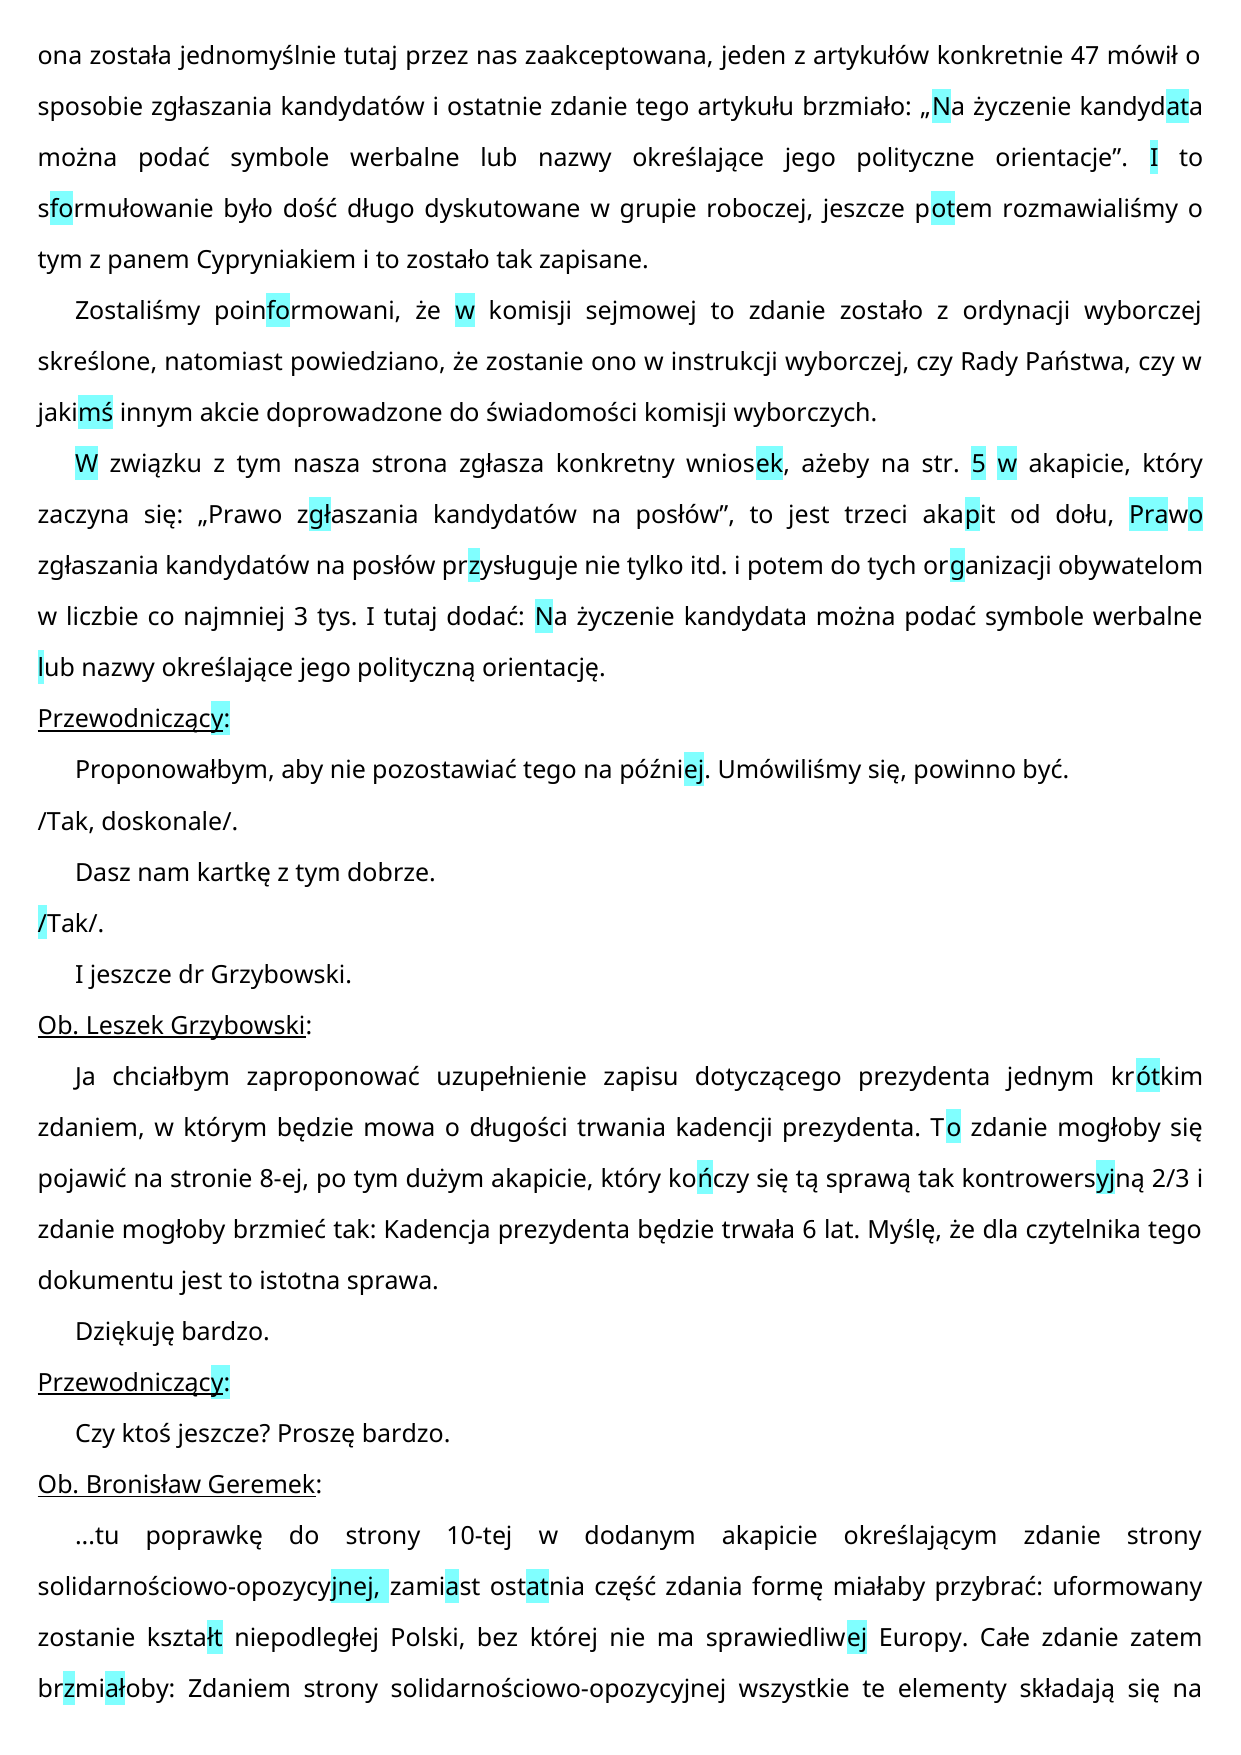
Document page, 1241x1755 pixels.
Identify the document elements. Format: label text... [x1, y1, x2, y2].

text Dasz nam kartkę z tym dobrze. [37, 854, 1203, 888]
text /Tak/. [37, 905, 1203, 939]
text Czy ktoś jeszcze? Proszę bardzo. [37, 1416, 1203, 1450]
text Proponowałbym, aby nie pozostawiać tego na później. Umówiliśmy się, powinno być. [37, 752, 1203, 786]
text W związku z tym nasza strona zgłasza konkretny wniosek, ażeby na str. 5 w akapicie, który zaczyna się: „Prawo zgłaszania kandydatów na posłów”, to jest trzeci akapit od dołu, Prawo zgłaszania kandydatów na posłów przysługuje nie tylko itd. i potem do tych organizacji obywatelom w liczbie co najmniej 3 tys. I tutaj dodać: Na życzenie kandydata można podać symbole werbalne lub nazwy określające jego polityczną orientację. [37, 446, 1203, 684]
text Ob. Leszek Grzybowski: [37, 1007, 1203, 1041]
text Przewodniczący: [37, 1364, 1203, 1399]
text Ja chciałbym zaproponować uzupełnienie zapisu dotyczącego prezydenta jednym krótkim zdaniem, w którym będzie mowa o długości trwania kadencji prezydenta. To zdanie mogłoby się pojawić na stronie 8-ej, po tym dużym akapicie, który kończy się tą sprawą tak kontrowersyjną 2/3 i zdanie mogłoby brzmieć tak: Kadencja prezydenta będzie trwała 6 lat. Myślę, że dla czytelnika tego dokumentu jest to istotna sprawa. [37, 1058, 1203, 1297]
text Zostaliśmy poinformowani, że w komisji sejmowej to zdanie zostało z ordynacji wyborczej skreślone, natomiast powiedziano, że zostanie ono w instrukcji wyborczej, czy Rady Państwa, czy w jakimś innym akcie doprowadzone do świadomości komisji wyborczych. [37, 293, 1203, 429]
text /Tak, doskonale/. [37, 803, 1203, 837]
text Dziękuję bardzo. [37, 1313, 1203, 1348]
text I jeszcze dr Grzybowski. [37, 956, 1203, 990]
text Przewodniczący: [37, 701, 1203, 735]
text Ob. Bronisław Geremek: [37, 1467, 1203, 1501]
text ona została jednomyślnie tutaj przez nas zaakceptowana, jeden z artykułów konkretnie 47 mówił o sposobie zgłaszania kandydatów i ostatnie zdanie tego artykułu brzmiało: „Na życzenie kandydata można podać symbole werbalne lub nazwy określające jego polityczne orientacje”. I to sformułowanie było dość długo dyskutowane w grupie roboczej, jeszcze potem rozmawialiśmy o tym z panem Cypryniakiem i to zostało tak zapisane. [37, 37, 1203, 276]
text ...tu poprawkę do strony 10-tej w dodanym akapicie określającym zdanie strony solidarnościowo-opozycyjnej, zamiast ostatnia część zdania formę miałaby przybrać: uformowany zostanie kształt niepodległej Polski, bez której nie ma sprawiedliwej Europy. Całe zdanie zatem brzmiałoby: Zdaniem strony solidarnościowo-opozycyjnej wszystkie te elementy składają się na [37, 1518, 1203, 1705]
